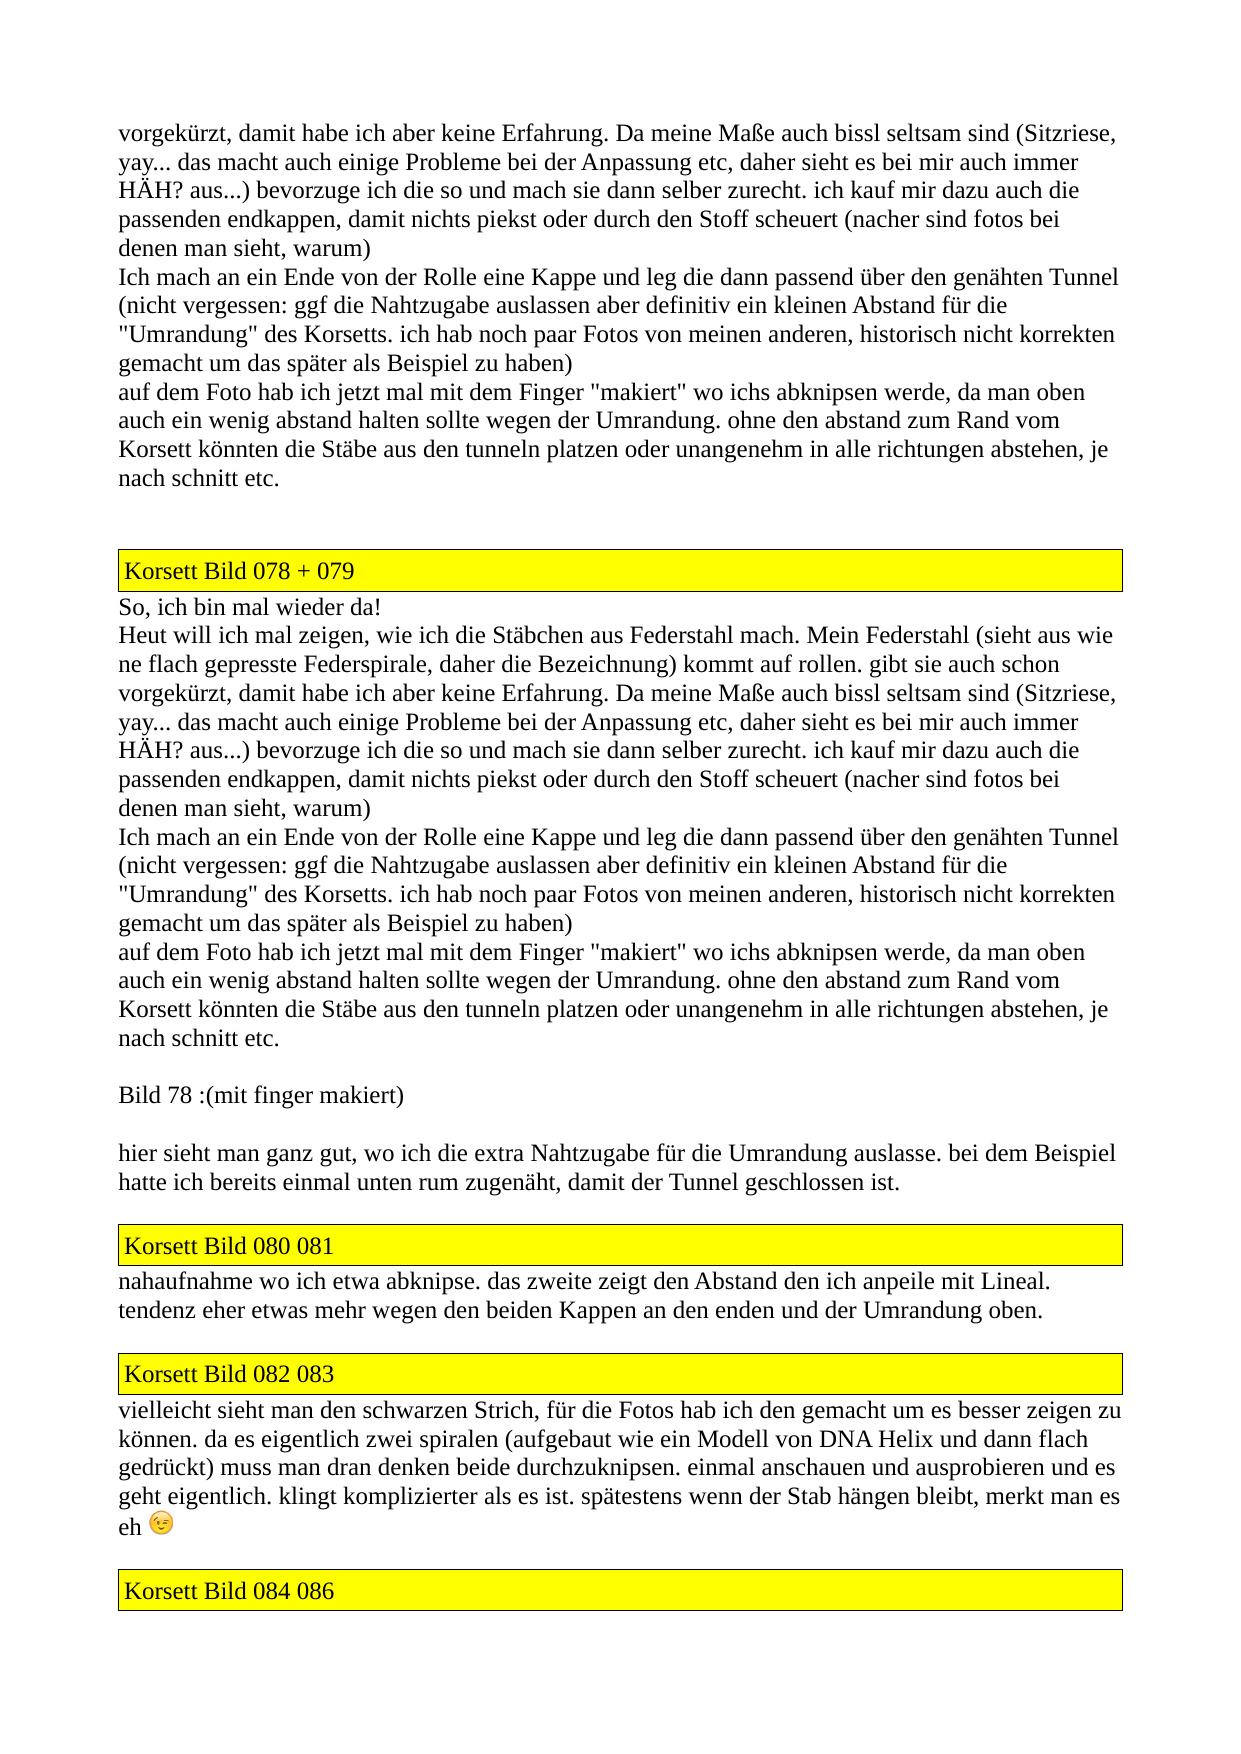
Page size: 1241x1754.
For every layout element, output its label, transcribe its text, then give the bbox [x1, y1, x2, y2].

text Bild 78 :(mit finger makiert) [118, 1080, 1122, 1109]
table_header Korsett Bild 084 086 [119, 1570, 1122, 1610]
text Heut will ich mal zeigen, wie ich die Stäbchen aus Federstahl mach. Mein Federstahl (sieht aus wie ne flach gepresste Federspirale, daher die Bezeichnung) kommt auf rollen. gibt sie auch schon vorgekürzt, damit habe ich aber keine Erfahrung. Da meine Maße auch bissl seltsam sind (Sitzriese, yay... das macht auch einige Probleme bei der Anpassung etc, daher sieht es bei mir auch immer HÄH? aus...) bevorzuge ich die so und mach sie dann selber zurecht. ich kauf mir dazu auch die passenden endkappen, damit nichts piekst oder durch den Stoff scheuert (nacher sind fotos bei denen man sieht, warum) [118, 620, 1122, 822]
text So, ich bin mal wieder da! [118, 592, 1122, 620]
text Ich mach an ein Ende von der Rolle eine Kappe und leg die dann passend über den genähten Tunnel (nicht vergessen: ggf die Nahtzugabe auslassen aber definitiv ein kleinen Abstand für die "Umrandung" des Korsetts. ich hab noch paar Fotos von meinen anderen, historisch nicht korrekten gemacht um das später als Beispiel zu haben) [118, 822, 1122, 937]
text vielleicht sieht man den schwarzen Strich, für die Fotos hab ich den gemacht um es besser zeigen zu können. da es eigentlich zwei spiralen (aufgebaut wie ein Modell von DNA Helix und dann flach gedrückt) muss man dran denken beide durchzuknipsen. einmal anschauen und ausprobieren und es geht eigentlich. klingt komplizierter als es ist. spätestens wenn der Stab hängen bleibt, merkt man es eh [118, 1395, 1122, 1540]
text hier sieht man ganz gut, wo ich die extra Nahtzugabe für die Umrandung auslasse. bei dem Beispiel hatte ich bereits einmal unten rum zugenäht, damit der Tunnel geschlossen ist. [118, 1138, 1122, 1195]
table_header Korsett Bild 080 081 [119, 1225, 1122, 1265]
picture [148, 1510, 173, 1535]
text vorgekürzt, damit habe ich aber keine Erfahrung. Da meine Maße auch bissl seltsam sind (Sitzriese, yay... das macht auch einige Probleme bei der Anpassung etc, daher sieht es bei mir auch immer HÄH? aus...) bevorzuge ich die so und mach sie dann selber zurecht. ich kauf mir dazu auch die passenden endkappen, damit nichts piekst oder durch den Stoff scheuert (nacher sind fotos bei denen man sieht, warum) [118, 118, 1122, 262]
table_header Korsett Bild 082 083 [119, 1354, 1122, 1394]
text auf dem Foto hab ich jetzt mal mit dem Finger "makiert" wo ichs abknipsen werde, da man oben auch ein wenig abstand halten sollte wegen der Umrandung. ohne den abstand zum Rand vom Korsett könnten die Stäbe aus den tunneln platzen oder unangenehm in alle richtungen abstehen, je nach schnitt etc. [118, 377, 1122, 492]
text auf dem Foto hab ich jetzt mal mit dem Finger "makiert" wo ichs abknipsen werde, da man oben auch ein wenig abstand halten sollte wegen der Umrandung. ohne den abstand zum Rand vom Korsett könnten die Stäbe aus den tunneln platzen oder unangenehm in alle richtungen abstehen, je nach schnitt etc. [118, 937, 1122, 1052]
text Ich mach an ein Ende von der Rolle eine Kappe und leg die dann passend über den genähten Tunnel (nicht vergessen: ggf die Nahtzugabe auslassen aber definitiv ein kleinen Abstand für die "Umrandung" des Korsetts. ich hab noch paar Fotos von meinen anderen, historisch nicht korrekten gemacht um das später als Beispiel zu haben) [118, 262, 1122, 377]
table_header Korsett Bild 078 + 079 [119, 550, 1122, 591]
text nahaufnahme wo ich etwa abknipse. das zweite zeigt den Abstand den ich anpeile mit Lineal. tendenz eher etwas mehr wegen den beiden Kappen an den enden und der Umrandung oben. [118, 1266, 1122, 1324]
